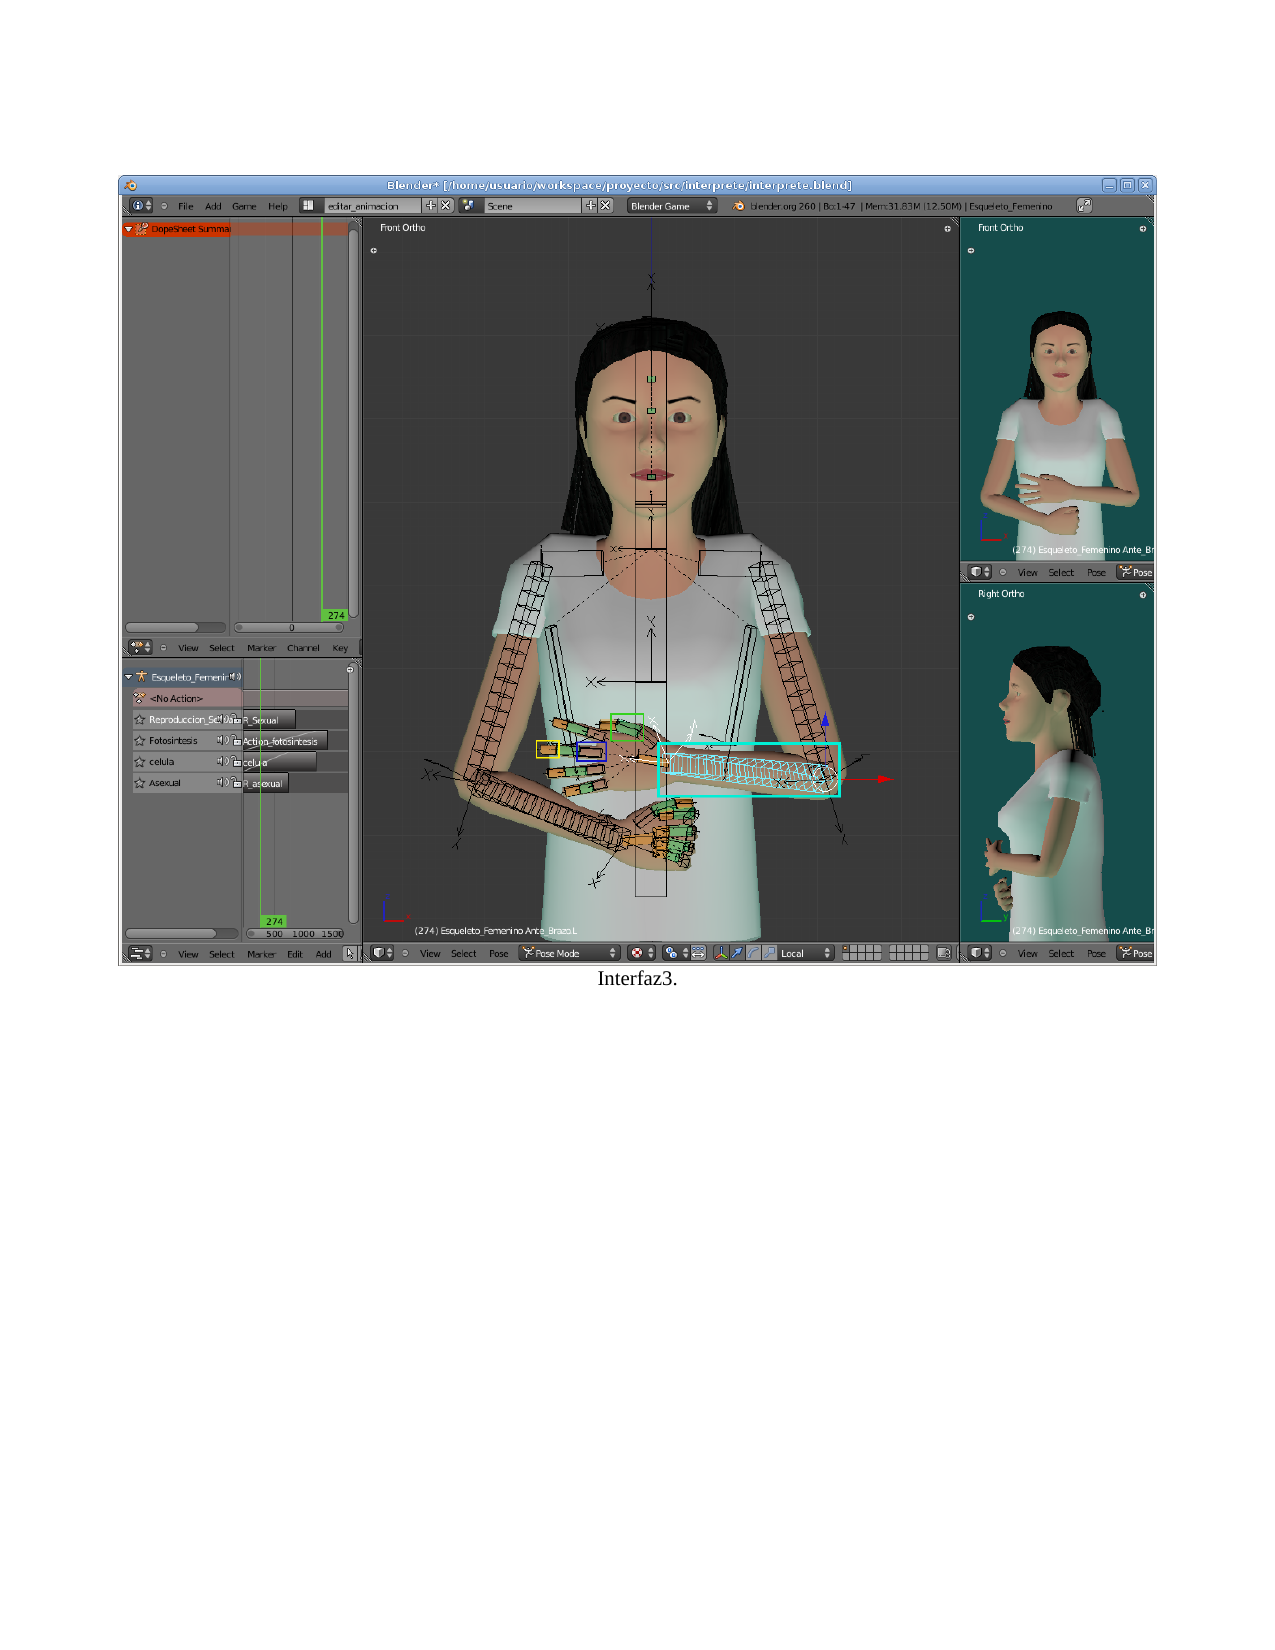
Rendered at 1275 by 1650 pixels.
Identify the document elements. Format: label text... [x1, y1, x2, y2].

picture [118, 175, 1157, 966]
text Interfaz3. [118, 966, 1157, 990]
